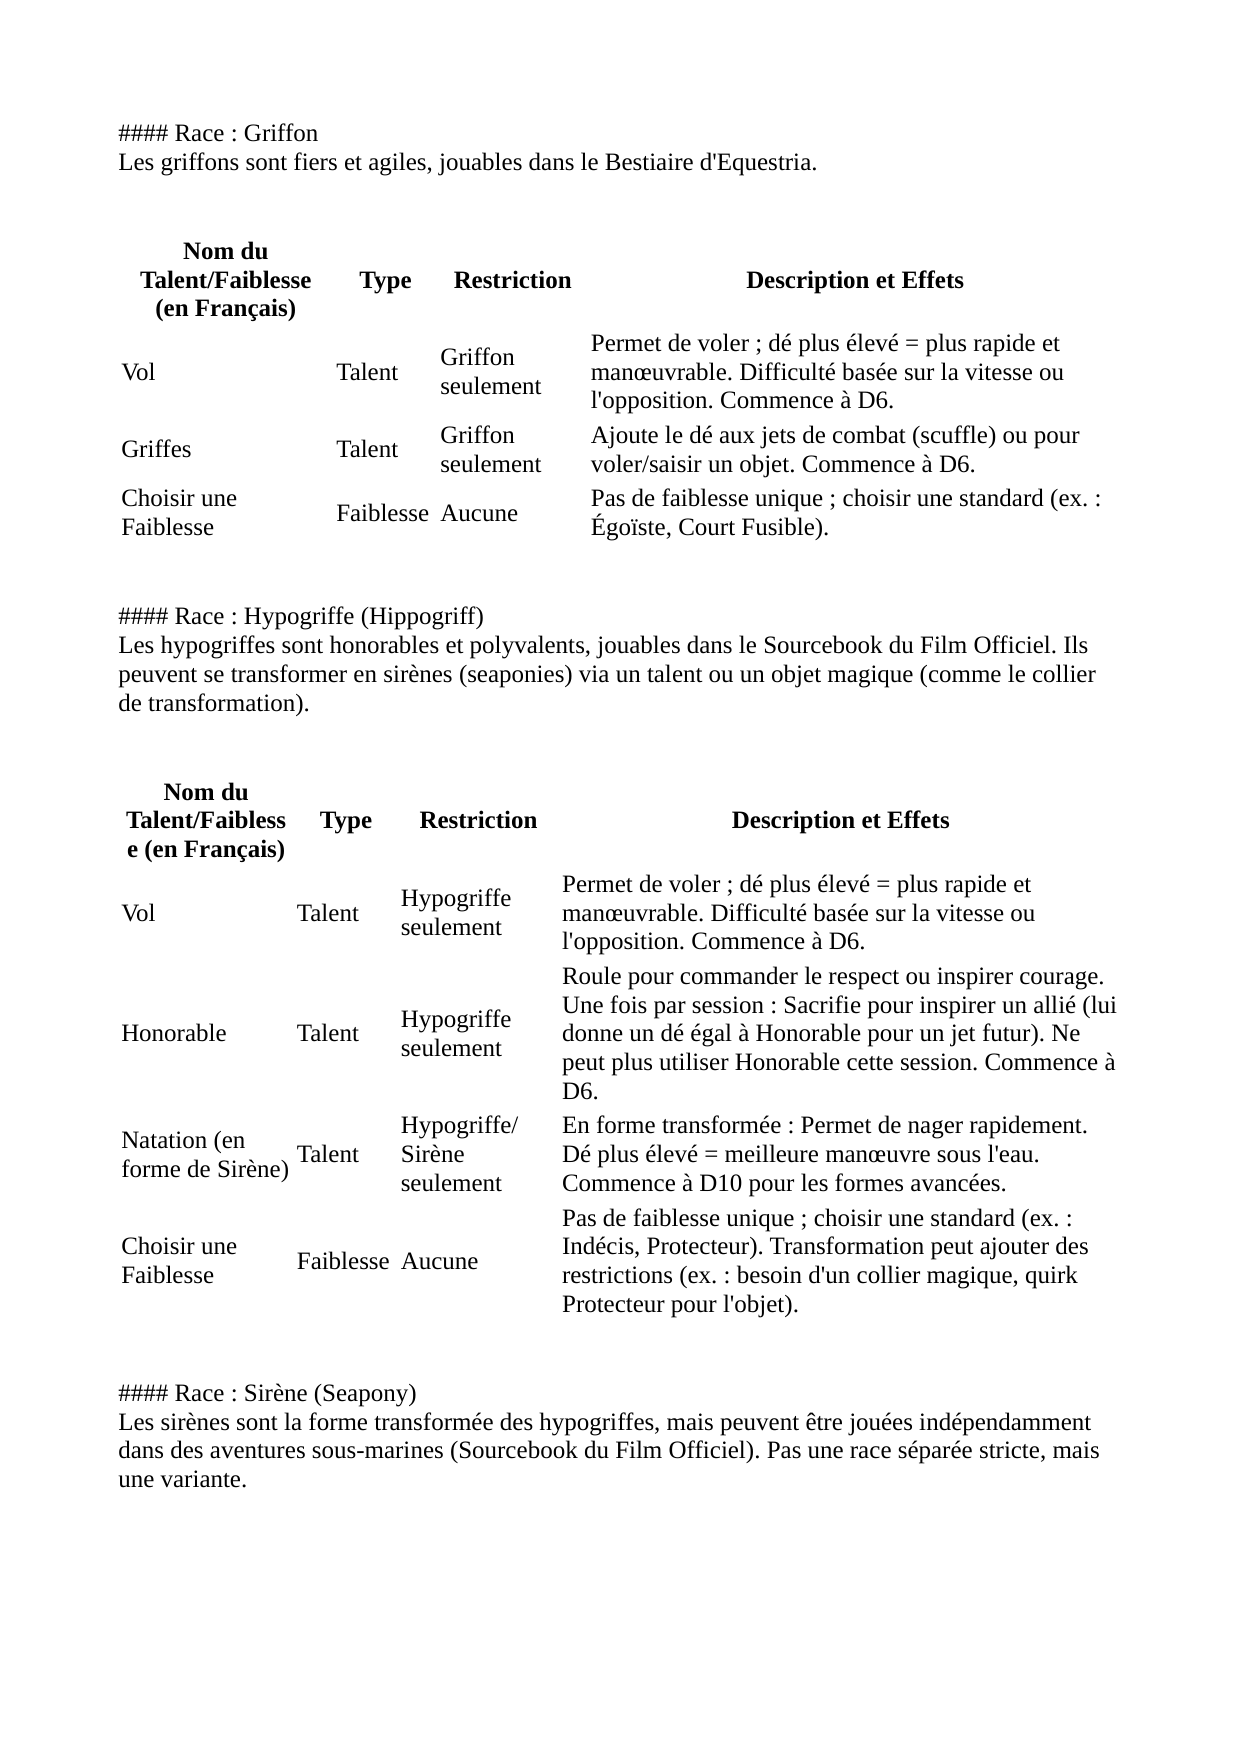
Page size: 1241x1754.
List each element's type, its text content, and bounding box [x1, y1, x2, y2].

table_cell Faiblesse [333, 481, 437, 544]
text #### Race : Sirène (Seapony) Les sirènes sont la forme transformée des hypogriffes, mais peuvent être jouées indépendamment dans des aventures sous-marines (Sourcebook du Film Officiel). Pas une race séparée stricte, mais une variante. [118, 1321, 1122, 1551]
table_header Nom du Talent/Faiblesse (en Français) [118, 233, 333, 325]
table_cell Ajoute le dé aux jets de combat (scuffle) ou pour voler/saisir un objet. Commence à D6. [588, 417, 1122, 481]
table_cell Hypogriffe seulement [398, 958, 559, 1108]
table_cell Griffon seulement [437, 417, 588, 481]
text #### Race : Hypogriffe (Hippogriff) Les hypogriffes sont honorables et polyvalents, jouables dans le Sourcebook du Film Officiel. Ils peuvent se transformer en sirènes (seaponies) via un talent ou un objet magique (comme le collier de transformation). [118, 544, 1122, 774]
table_cell Pas de faiblesse unique ; choisir une standard (ex. : Égoïste, Court Fusible). [588, 481, 1122, 544]
table_cell Pas de faiblesse unique ; choisir une standard (ex. : Indécis, Protecteur). Transformation peut ajouter des restrictions (ex. : besoin d'un collier magique, quirk Protecteur pour l'objet). [559, 1200, 1122, 1321]
table_cell Aucune [437, 481, 588, 544]
table_cell Vol [118, 325, 333, 417]
table_cell Vol [118, 866, 294, 958]
table_header Type [333, 233, 437, 325]
table_cell Talent [294, 1108, 398, 1200]
table_cell Choisir une Faiblesse [118, 481, 333, 544]
table_cell En forme transformée : Permet de nager rapidement. Dé plus élevé = meilleure manœuvre sous l'eau. Commence à D10 pour les formes avancées. [559, 1108, 1122, 1200]
table_cell Talent [294, 958, 398, 1108]
table_header Restriction [437, 233, 588, 325]
table_header Description et Effets [559, 774, 1122, 866]
table_cell Permet de voler ; dé plus élevé = plus rapide et manœuvrable. Difficulté basée sur la vitesse ou l'opposition. Commence à D6. [559, 866, 1122, 958]
table_cell Hypogriffe/Sirène seulement [398, 1108, 559, 1200]
table_cell Hypogriffe seulement [398, 866, 559, 958]
table_header Type [294, 774, 398, 866]
table_cell Choisir une Faiblesse [118, 1200, 294, 1321]
table_cell Aucune [398, 1200, 559, 1321]
table_cell Faiblesse [294, 1200, 398, 1321]
table_header Description et Effets [588, 233, 1122, 325]
table_header Restriction [398, 774, 559, 866]
table_cell Talent [333, 325, 437, 417]
table_cell Griffes [118, 417, 333, 481]
table_cell Honorable [118, 958, 294, 1108]
text #### Race : Griffon Les griffons sont fiers et agiles, jouables dans le Bestiaire d'Equestria. [118, 118, 1122, 233]
table_cell Roule pour commander le respect ou inspirer courage. Une fois par session : Sacrifie pour inspirer un allié (lui donne un dé égal à Honorable pour un jet futur). Ne peut plus utiliser Honorable cette session. Commence à D6. [559, 958, 1122, 1108]
table_header Nom du Talent/Faiblesse (en Français) [118, 774, 294, 866]
table_cell Permet de voler ; dé plus élevé = plus rapide et manœuvrable. Difficulté basée sur la vitesse ou l'opposition. Commence à D6. [588, 325, 1122, 417]
table_cell Talent [333, 417, 437, 481]
table_cell Talent [294, 866, 398, 958]
table_cell Griffon seulement [437, 325, 588, 417]
table_cell Natation (en forme de Sirène) [118, 1108, 294, 1200]
